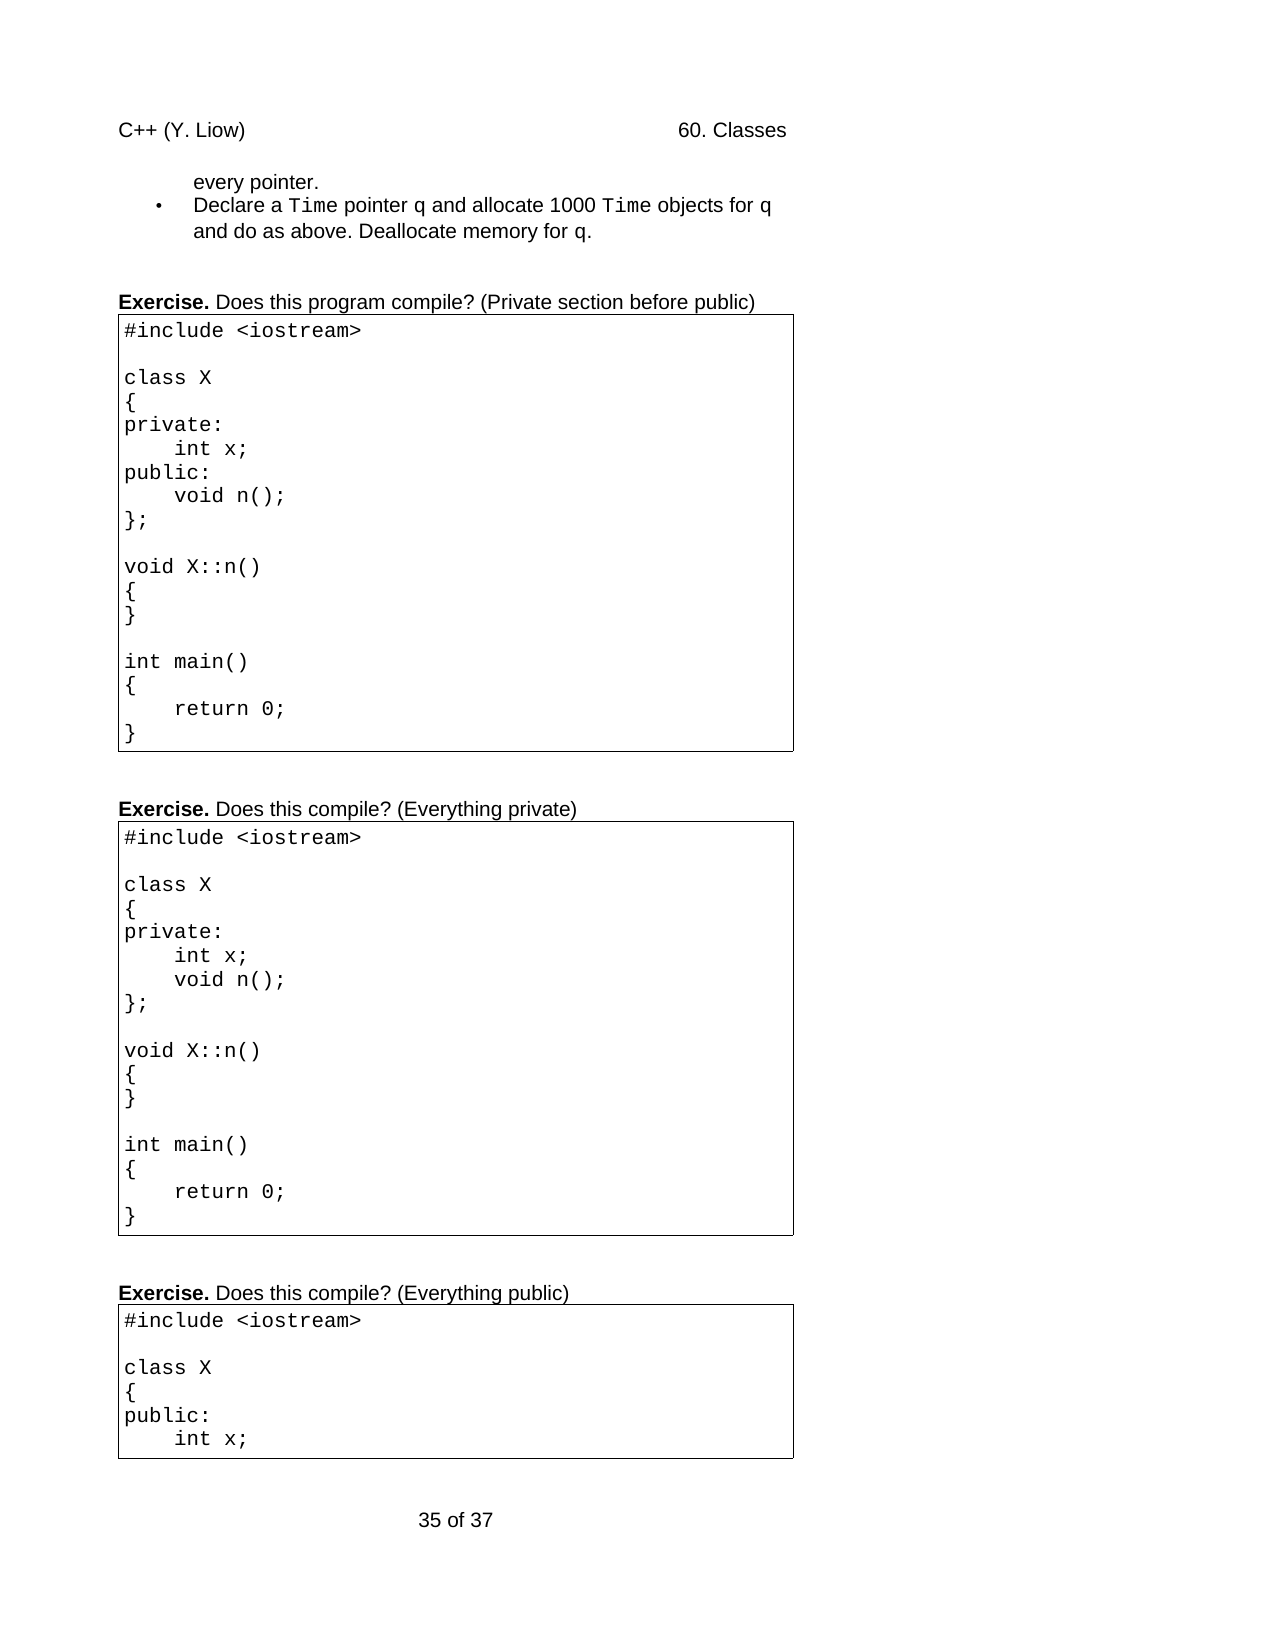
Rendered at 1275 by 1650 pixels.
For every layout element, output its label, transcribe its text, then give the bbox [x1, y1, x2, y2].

text Exercise. Does this program compile? (Private section before public) [118, 291, 793, 314]
table_header #include <iostream> class X { private: int x; void n(); }; void X::n() { } int main() { return 0; } [119, 822, 793, 1234]
text Exercise. Does this compile? (Everything public) [118, 1281, 793, 1304]
list every pointer. [156, 171, 793, 194]
table_header #include <iostream> class X { private: int x; public: void n(); }; void X::n() { } int main() { return 0; } [119, 315, 793, 751]
list Declare a Time pointer q and allocate 1000 Time objects for q and do as above. Deallocate memory for q. [156, 194, 793, 244]
text Exercise. Does this compile? (Everything private) [118, 798, 793, 821]
table_header #include <iostream> class X { public: int x; [119, 1305, 793, 1458]
